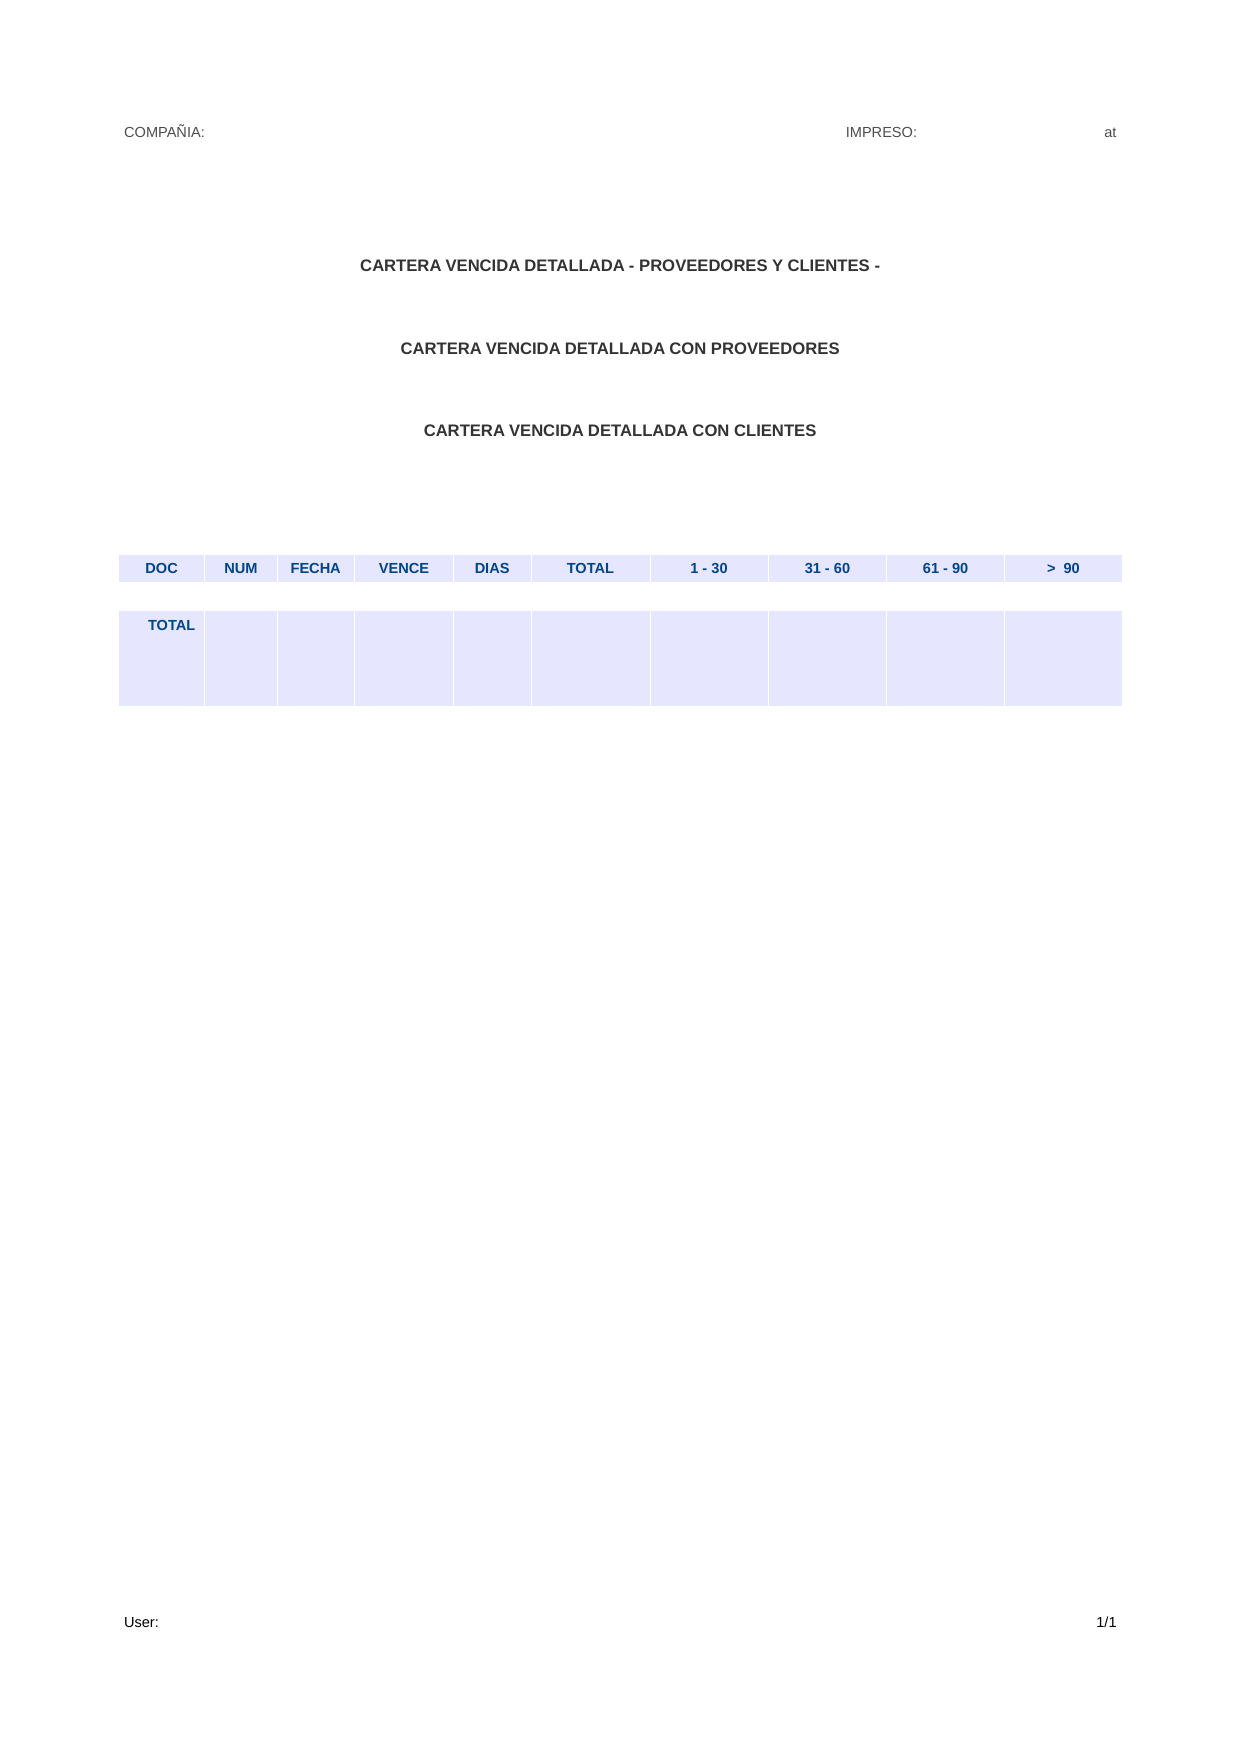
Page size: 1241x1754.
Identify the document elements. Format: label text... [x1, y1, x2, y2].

table_cell [205, 611, 277, 706]
table_header DIAS [454, 555, 531, 582]
text <when test="main_title == 'supplier'"> [118, 307, 1122, 326]
text </when> [118, 275, 1122, 294]
subtitle CARTERA VENCIDA DETALLADA CON PROVEEDORES [118, 338, 1122, 358]
table_cell [278, 611, 354, 706]
table_cell [355, 583, 453, 610]
table_cell [651, 583, 768, 610]
table_cell <formatLang(total0, user.language, currency=company.currency)> [532, 611, 650, 706]
table_cell [887, 583, 1004, 610]
table_header 1 - 30 [651, 555, 768, 582]
table_header 61 - 90 [887, 555, 1004, 582]
table_cell [1005, 583, 1122, 610]
table_cell [769, 583, 886, 610]
text <for each="party in parties"> [118, 503, 1122, 520]
text </for> [118, 707, 1122, 723]
table_header FECHA [278, 555, 354, 582]
table_header 31 - 60 [769, 555, 886, 582]
text <party['name']> [118, 520, 1122, 537]
table_cell [278, 583, 354, 610]
table_header DOC [119, 555, 204, 582]
table_header NUM [205, 555, 277, 582]
text </when> [118, 440, 1122, 459]
table_cell [532, 583, 650, 610]
subtitle CARTERA VENCIDA DETALLADA - PROVEEDORES Y CLIENTES - [118, 256, 1122, 275]
text <when test="main_title == 'customer'"> [118, 389, 1122, 408]
table_header VENCE [355, 555, 453, 582]
text </when> [118, 358, 1122, 377]
table_header TOTAL [532, 555, 650, 582]
table_cell TOTAL [119, 611, 204, 706]
subtitle CARTERA VENCIDA DETALLADA CON CLIENTES [118, 421, 1122, 440]
table_cell [769, 611, 886, 706]
table_cell [205, 583, 277, 610]
text </choose> [118, 472, 1122, 491]
table_cell [651, 611, 768, 706]
table_cell [119, 583, 204, 610]
table_cell [355, 611, 453, 706]
table_cell [1005, 611, 1122, 706]
table_header > 90 [1005, 555, 1122, 582]
table_cell [887, 611, 1004, 706]
table_cell [454, 583, 531, 610]
text <when test="main_title == 'both'"> [118, 224, 1122, 243]
table_cell [454, 611, 531, 706]
text <choose test=""> [118, 193, 1122, 212]
